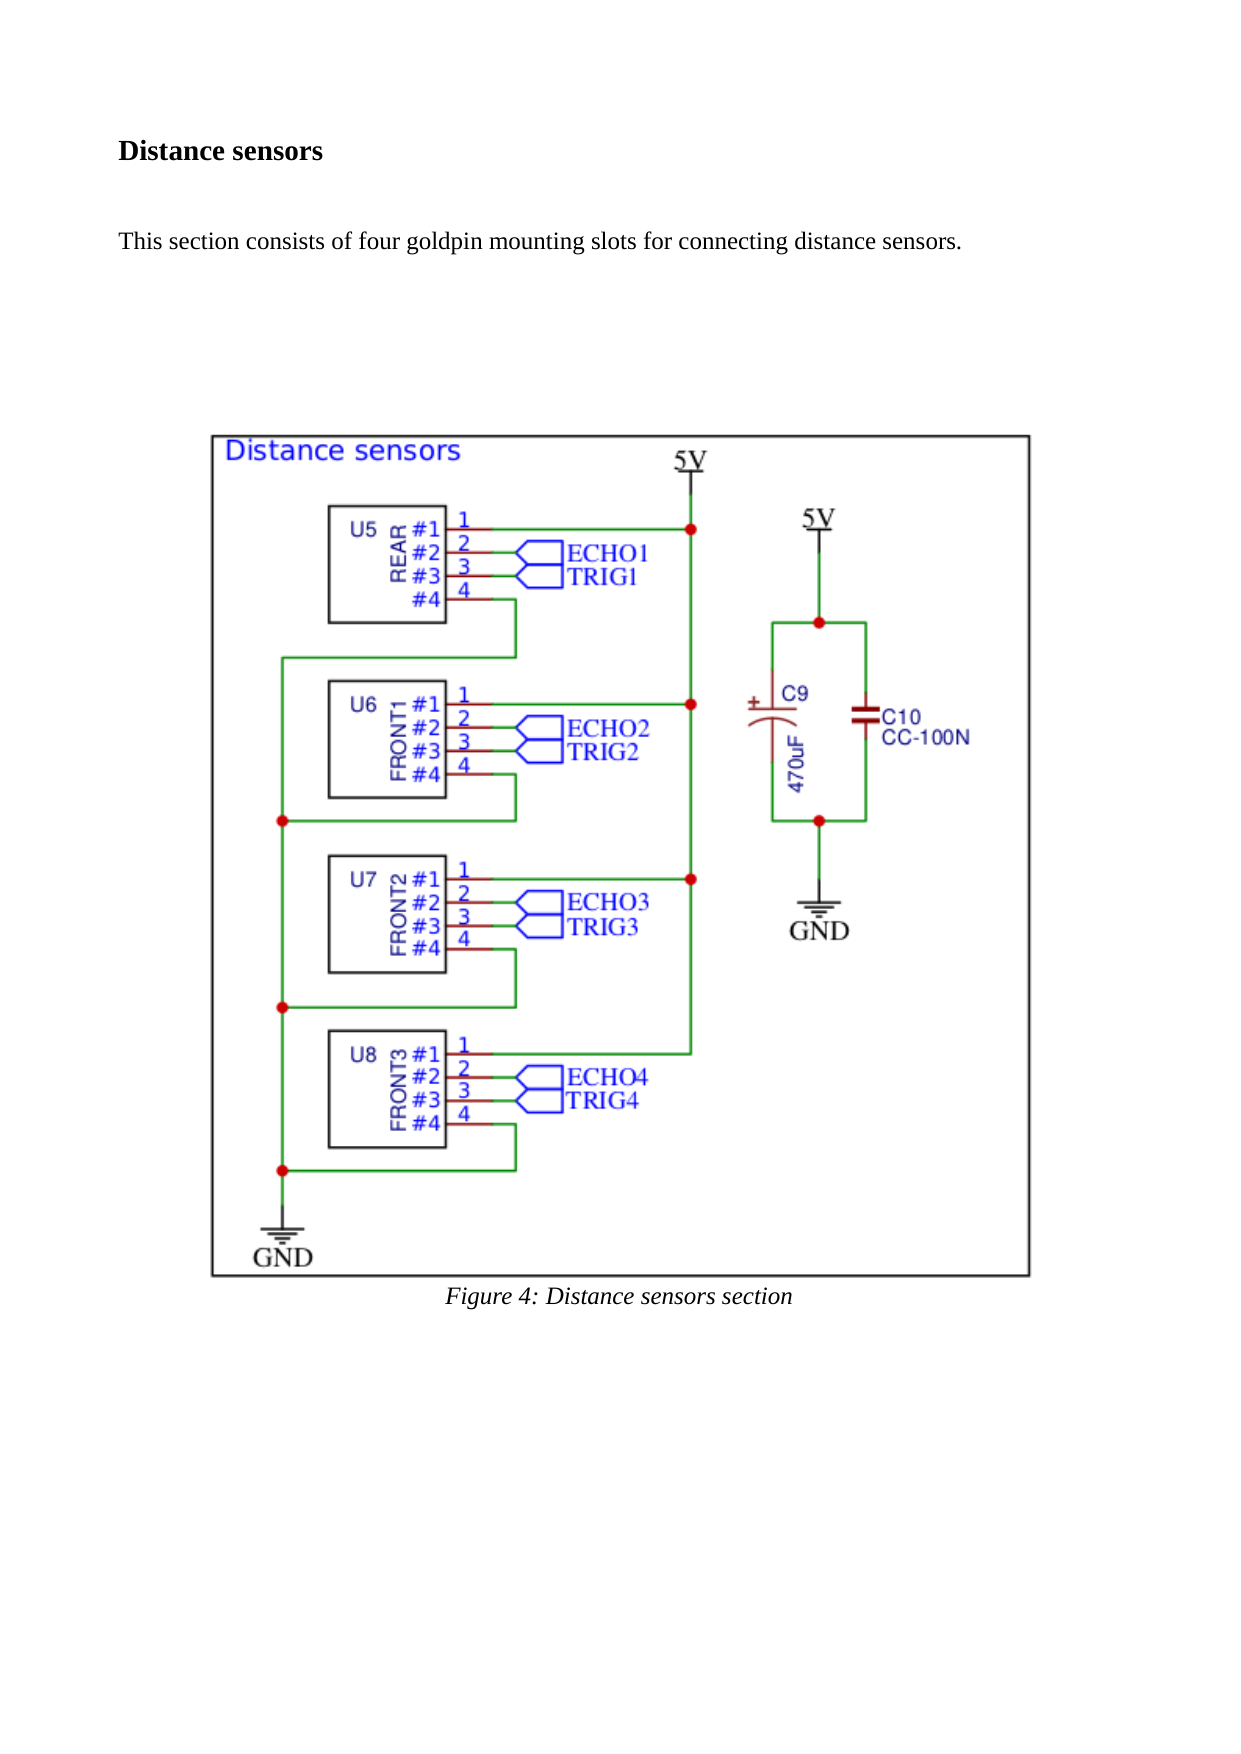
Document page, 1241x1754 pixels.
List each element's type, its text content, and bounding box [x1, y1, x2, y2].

picture [206, 429, 1035, 1281]
text This section consists of four goldpin mounting slots for connecting distance sensors. [118, 226, 1122, 255]
subtitle Distance sensors [118, 133, 1122, 166]
text Figure 4: Distance sensors section [206, 1281, 1034, 1309]
